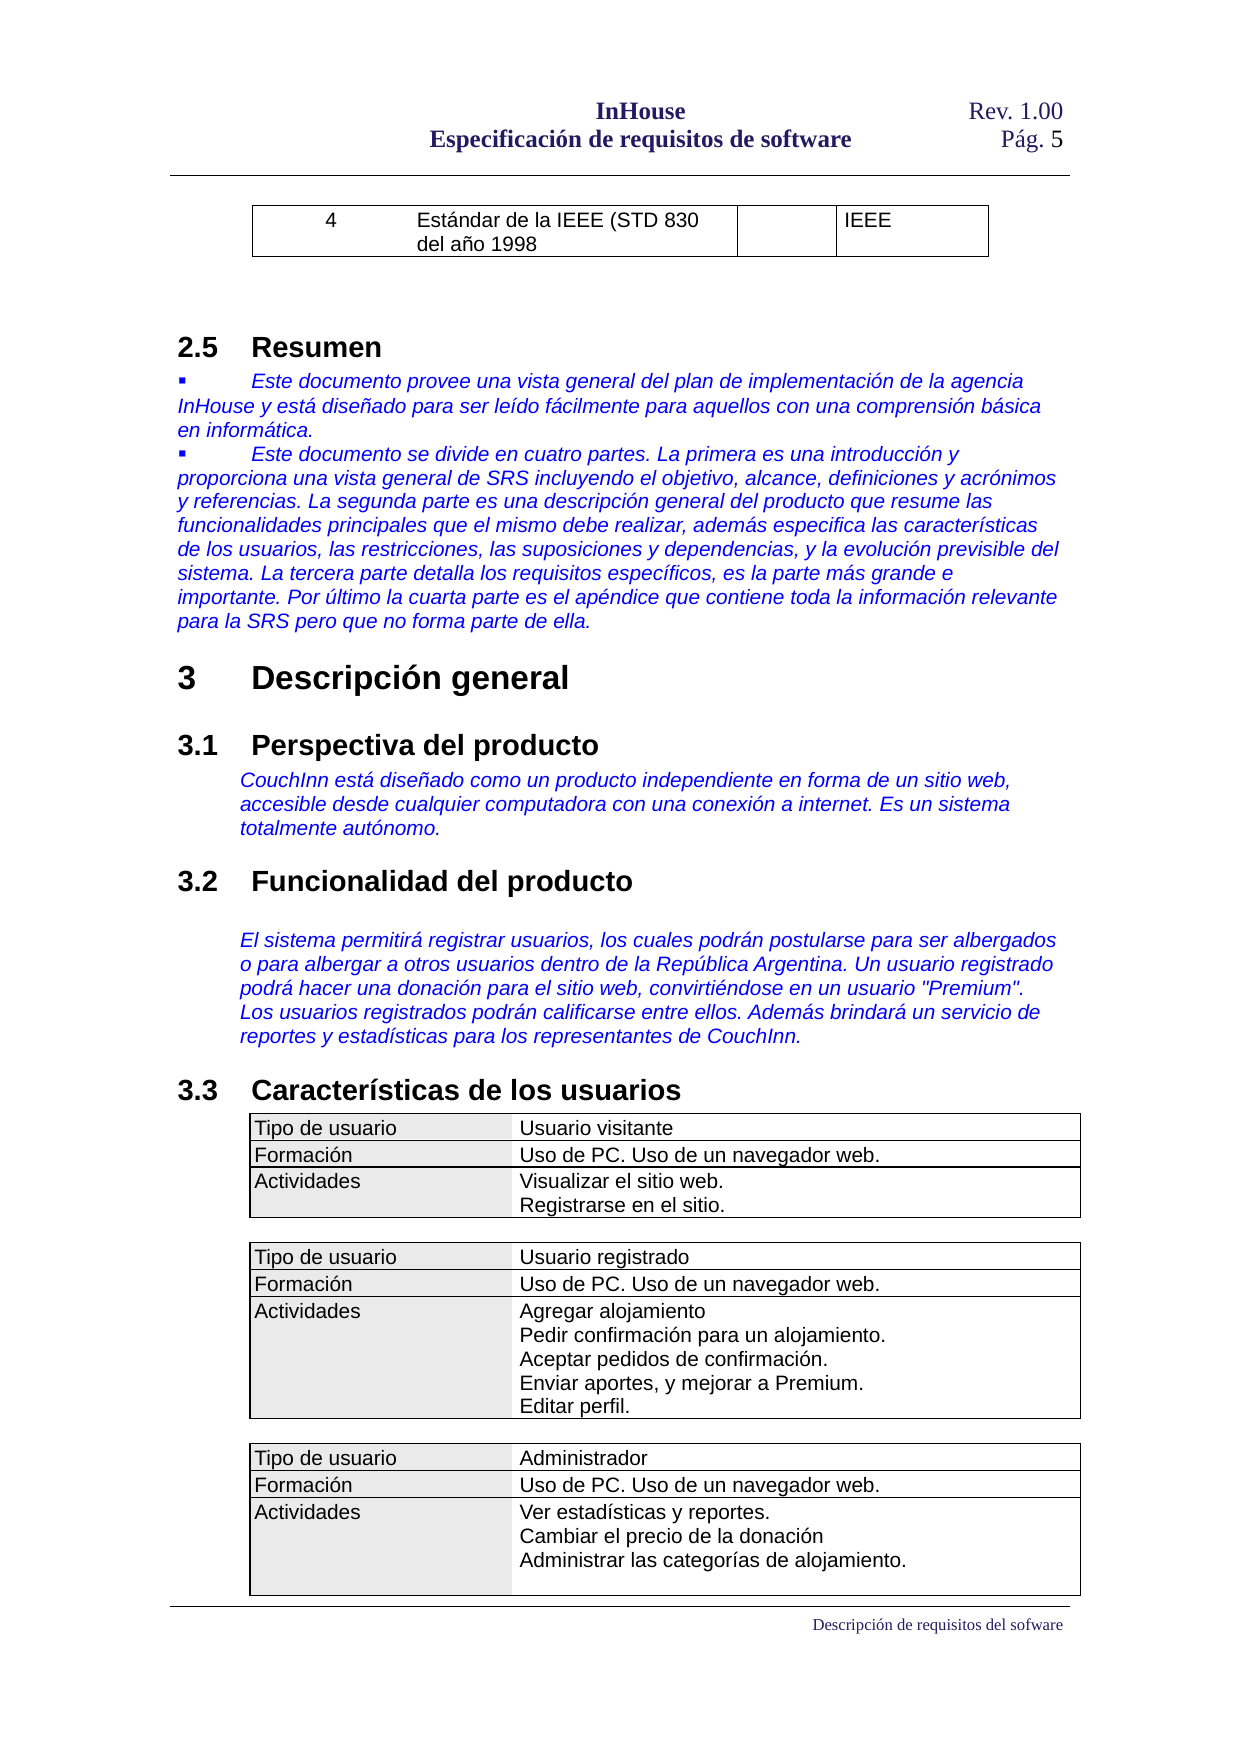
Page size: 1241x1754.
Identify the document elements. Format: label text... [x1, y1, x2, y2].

table_header Administrador [512, 1444, 1080, 1470]
table_cell Uso de PC. Uso de un navegador web. [512, 1141, 1080, 1166]
text CouchInn está diseñado como un producto independiente en forma de un sitio web, accesible desde cualquier computadora con una conexión a internet. Es un sistema totalmente autónomo. [240, 768, 1063, 839]
table_header Usuario registrado [512, 1243, 1080, 1269]
subtitle Características de los usuarios [177, 1073, 1063, 1107]
subtitle Resumen [177, 329, 1063, 363]
table_header Tipo de usuario [251, 1114, 512, 1139]
table_header Tipo de usuario [251, 1444, 512, 1470]
table_cell Formación [251, 1141, 512, 1166]
table_cell Visualizar el sitio web. Registrarse en el sitio. [512, 1168, 1080, 1217]
table_cell Actividades [251, 1498, 512, 1595]
table_cell Agregar alojamiento Pedir confirmación para un alojamiento. Aceptar pedidos de confirmación. Enviar aportes, y mejorar a Premium. Editar perfil. [512, 1297, 1080, 1418]
table_cell Actividades [251, 1168, 512, 1217]
subtitle Perspectiva del producto [177, 728, 1063, 761]
table_cell Formación [251, 1471, 512, 1497]
table_header Tipo de usuario [251, 1243, 512, 1269]
list Este documento se divide en cuatro partes. La primera es una introducción y proporciona una vista general de SRS incluyendo el objetivo, alcance, definiciones y acrónimos y referencias. La segunda parte es una descripción general del producto que resume las funcionalidades principales que el mismo debe realizar, además especifica las características de los usuarios, las restricciones, las suposiciones y dependencias, y la evolución previsible del sistema. La tercera parte detalla los requisitos específicos, es la parte más grande e importante. Por último la cuarta parte es el apéndice que contiene toda la información relevante para la SRS pero que no forma parte de ella. [177, 441, 1063, 633]
table_cell IEEE [837, 206, 988, 256]
table_cell Uso de PC. Uso de un navegador web. [512, 1471, 1080, 1497]
table_cell Uso de PC. Uso de un navegador web. [512, 1270, 1080, 1296]
table_cell Actividades [251, 1297, 512, 1418]
table_cell Formación [251, 1270, 512, 1296]
text El sistema permitirá registrar usuarios, los cuales podrán postularse para ser albergados o para albergar a otros usuarios dentro de la República Argentina. Un usuario registrado podrá hacer una donación para el sitio web, convirtiéndose en un usuario "Premium". Los usuarios registrados podrán calificarse entre ellos. Además brindará un servicio de reportes y estadísticas para los representantes de CouchInn. [240, 928, 1063, 1048]
table_cell 4 [253, 206, 409, 256]
table_cell Ver estadísticas y reportes. Cambiar el precio de la donación Administrar las categorías de alojamiento. [512, 1498, 1080, 1595]
table_cell [738, 206, 836, 256]
table_cell Estándar de la IEEE (STD 830 del año 1998 [409, 206, 737, 256]
subtitle Descripción general [177, 658, 1063, 697]
subtitle Funcionalidad del producto [177, 864, 1063, 898]
table_header Usuario visitante [512, 1114, 1080, 1139]
list Este documento provee una vista general del plan de implementación de la agencia InHouse y está diseñado para ser leído fácilmente para aquellos con una comprensión básica en informática. [177, 369, 1063, 441]
